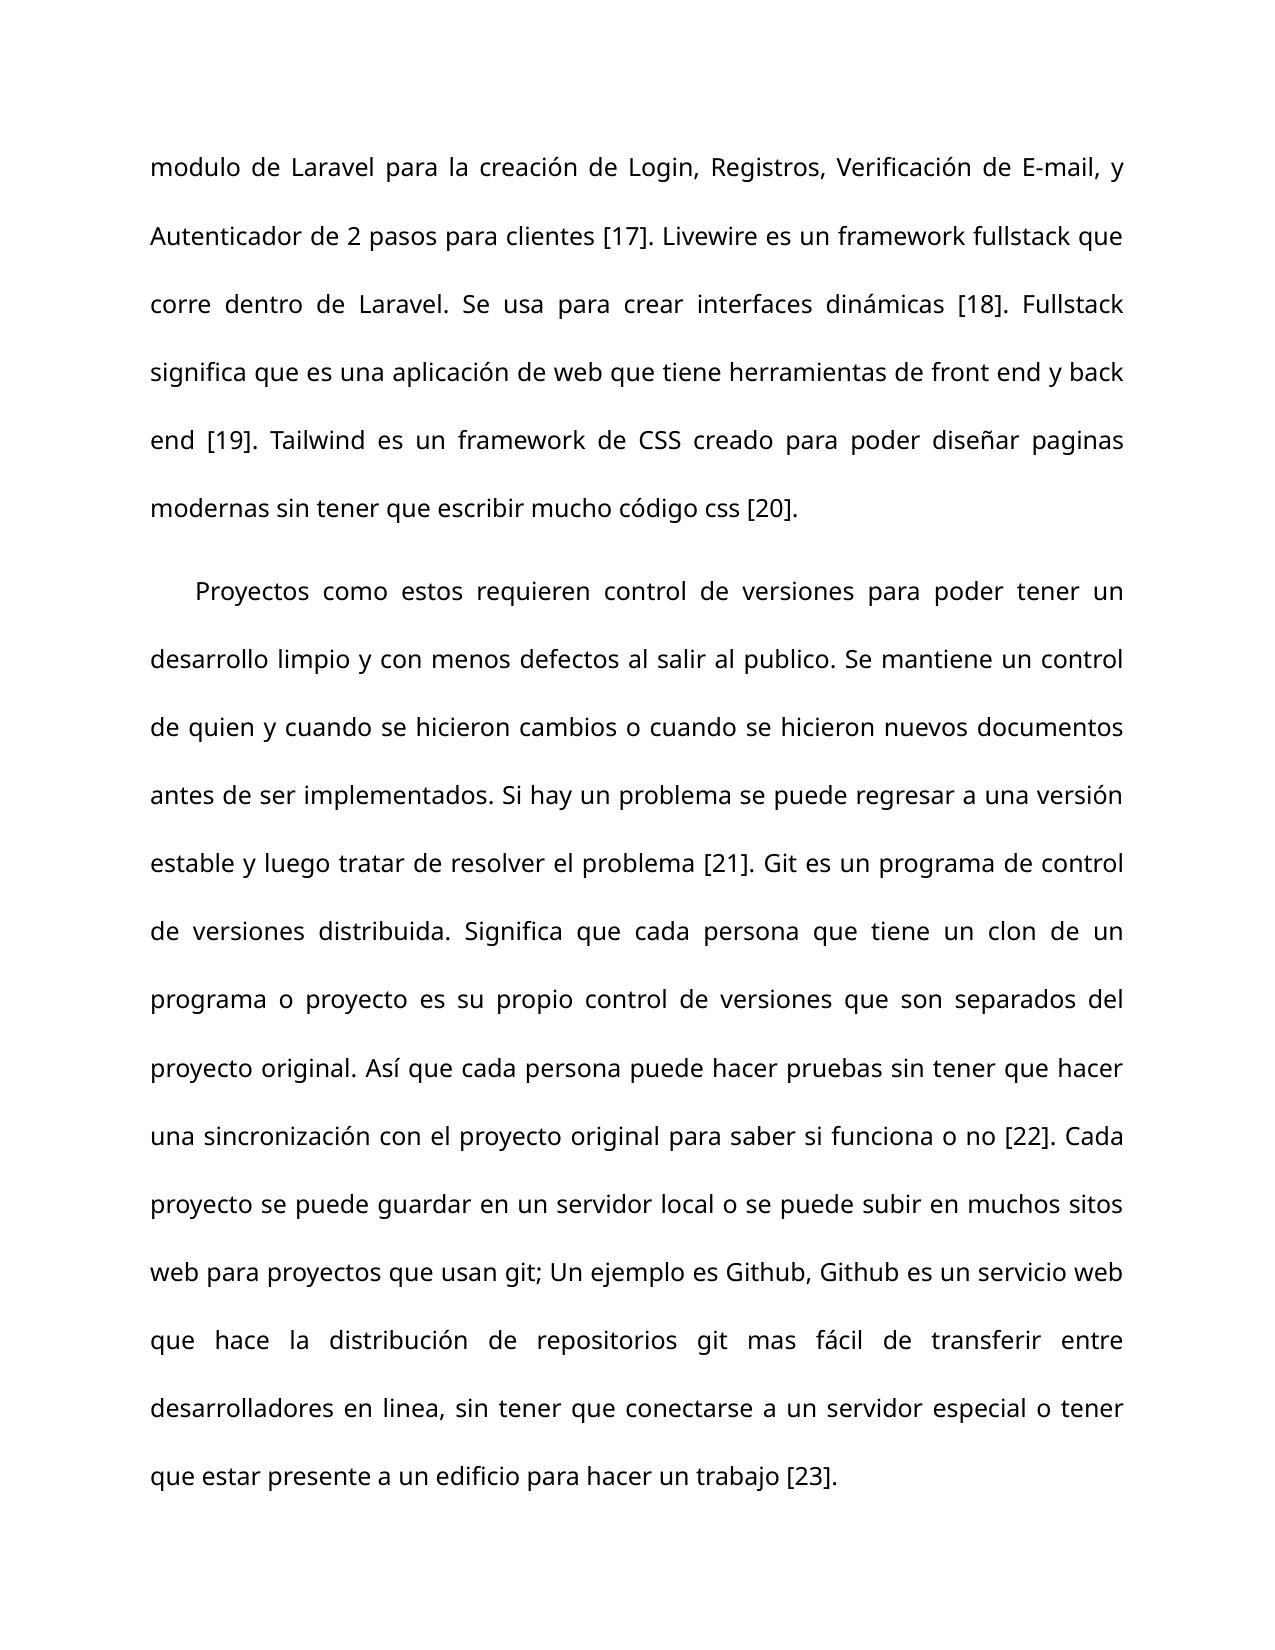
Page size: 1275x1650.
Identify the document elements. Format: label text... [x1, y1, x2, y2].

text modulo de Laravel para la creación de Login, Registros, Verificación de E-mail, y Autenticador de 2 pasos para clientes [17]. Livewire es un framework fullstack que corre dentro de Laravel. Se usa para crear interfaces dinámicas [18]. Fullstack significa que es una aplicación de web que tiene herramientas de front end y back end [19]. Tailwind es un framework de CSS creado para poder diseñar paginas modernas sin tener que escribir mucho código css [20]. [150, 150, 1125, 525]
text Proyectos como estos requieren control de versiones para poder tener un desarrollo limpio y con menos defectos al salir al publico. Se mantiene un control de quien y cuando se hicieron cambios o cuando se hicieron nuevos documentos antes de ser implementados. Si hay un problema se puede regresar a una versión estable y luego tratar de resolver el problema [21]. Git es un programa de control de versiones distribuida. Significa que cada persona que tiene un clon de un programa o proyecto es su propio control de versiones que son separados del proyecto original. Así que cada persona puede hacer pruebas sin tener que hacer una sincronización con el proyecto original para saber si funciona o no [22]. Cada proyecto se puede guardar en un servidor local o se puede subir en muchos sitos web para proyectos que usan git; Un ejemplo es Github, Github es un servicio web que hace la distribución de repositorios git mas fácil de transferir entre desarrolladores en linea, sin tener que conectarse a un servidor especial o tener que estar presente a un edificio para hacer un trabajo [23]. [150, 573, 1125, 1493]
